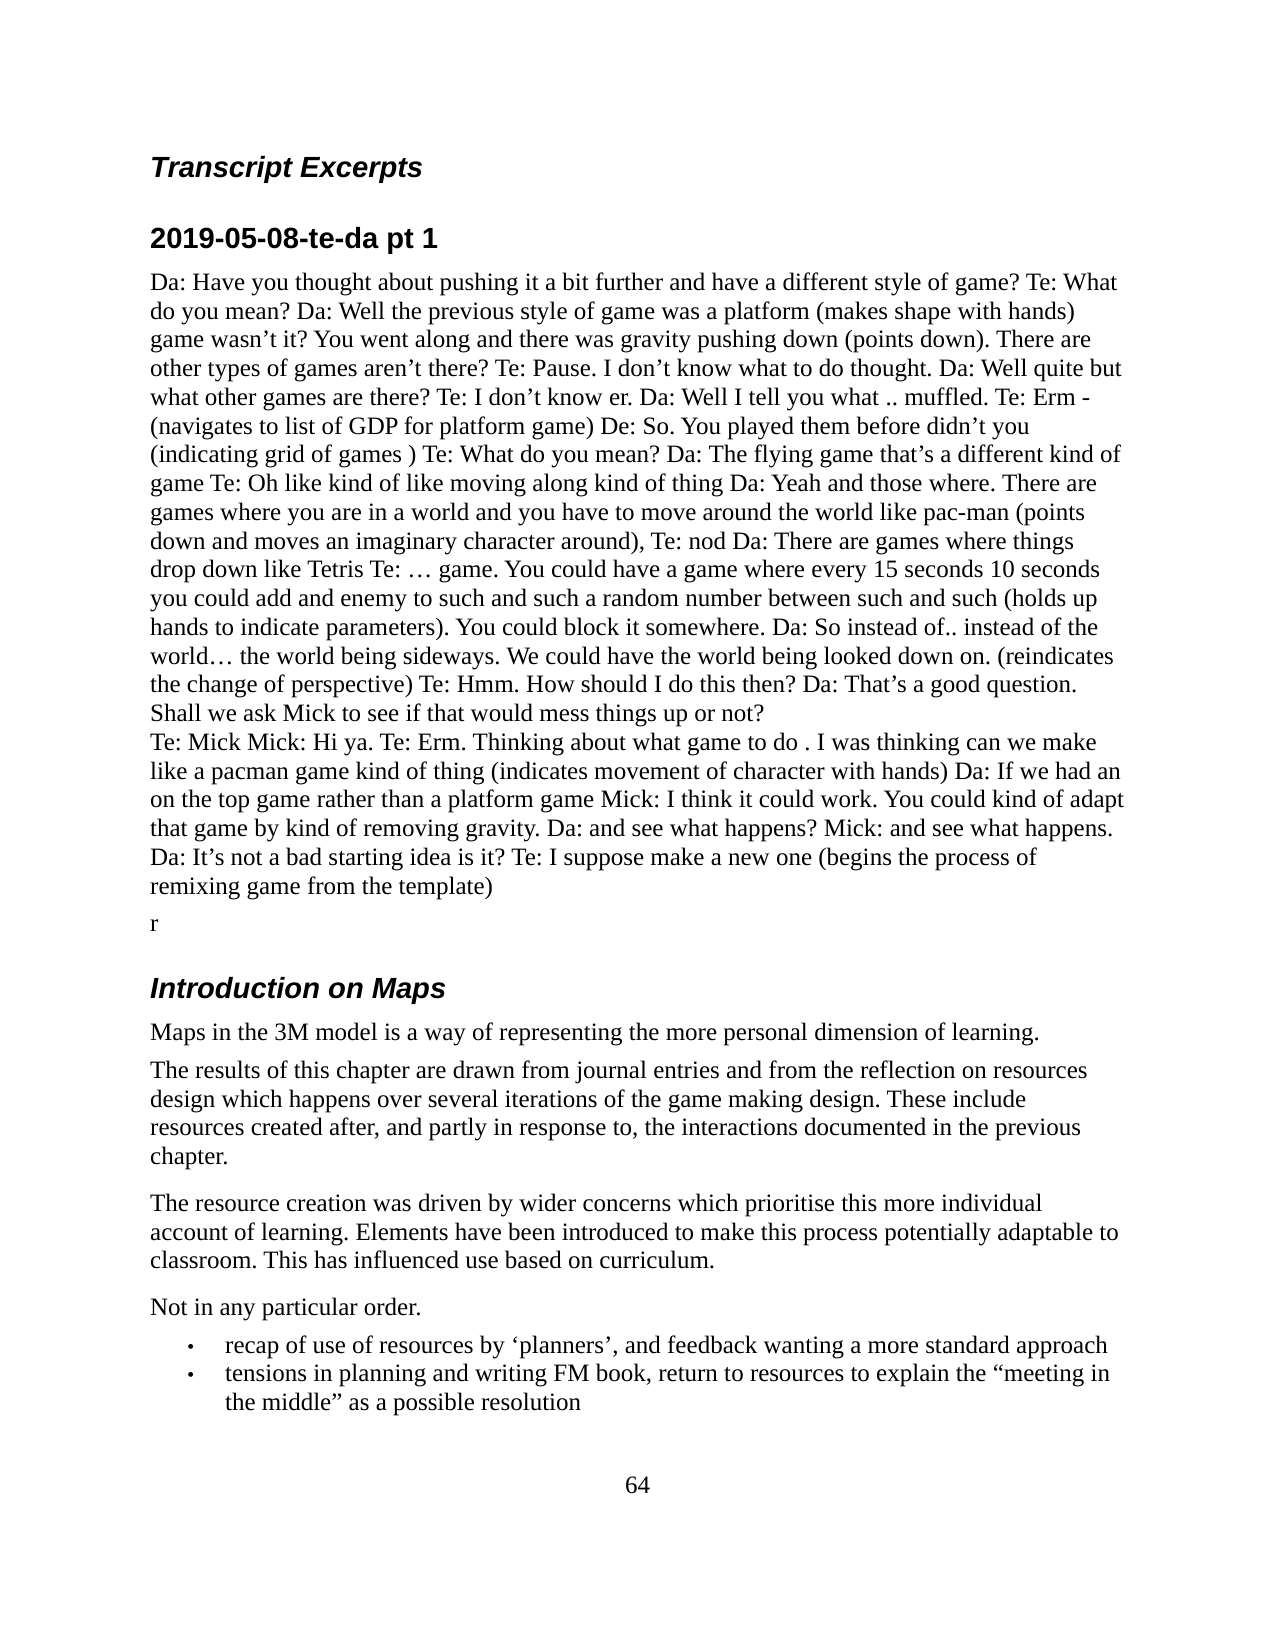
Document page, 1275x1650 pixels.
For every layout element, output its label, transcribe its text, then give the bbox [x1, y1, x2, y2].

text Da: Have you thought about pushing it a bit further and have a different style of game? Te: What do you mean? Da: Well the previous style of game was a platform (makes shape with hands) game wasn’t it? You went along and there was gravity pushing down (points down). There are other types of games aren’t there? Te: Pause. I don’t know what to do thought. Da: Well quite but what other games are there? Te: I don’t know er. Da: Well I tell you what .. muffled. Te: Erm - (navigates to list of GDP for platform game) De: So. You played them before didn’t you (indicating grid of games ) Te: What do you mean? Da: The flying game that’s a different kind of game Te: Oh like kind of like moving along kind of thing Da: Yeah and those where. There are games where you are in a world and you have to move around the world like pac-man (points down and moves an imaginary character around), Te: nod Da: There are games where things drop down like Tetris Te: … game. You could have a game where every 15 seconds 10 seconds you could add and enemy to such and such a random number between such and such (holds up hands to indicate parameters). You could block it somewhere. Da: So instead of.. instead of the world… the world being sideways. We could have the world being looked down on. (reindicates the change of perspective) Te: Hmm. How should I do this then? Da: That’s a good question. Shall we ask Mick to see if that would mess things up or not? Te: Mick Mick: Hi ya. Te: Erm. Thinking about what game to do . I was thinking can we make like a pacman game kind of thing (indicates movement of character with hands) Da: If we had an on the top game rather than a platform game Mick: I think it could work. You could kind of adapt that game by kind of removing gravity. Da: and see what happens? Mick: and see what happens. Da: It’s not a bad starting idea is it? Te: I suppose make a new one (begins the process of remixing game from the template) [150, 267, 1125, 899]
text The resource creation was driven by wider concerns which prioritise this more individual account of learning. Elements have been introduced to make this process potentially adaptable to classroom. This has influenced use based on curriculum. [150, 1188, 1125, 1274]
text The results of this chapter are drawn from journal entries and from the reflection on resources design which happens over several iterations of the game making design. These include resources created after, and partly in response to, the interactions documented in the previous chapter. [150, 1055, 1125, 1170]
list tensions in planning and writing FM book, return to resources to explain the “meeting in the middle” as a possible resolution [187, 1358, 1125, 1416]
list recap of use of resources by ‘planners’, and feedback wanting a more standard approach [187, 1330, 1125, 1358]
subtitle 2019-05-08-te-da pt 1 [150, 221, 1125, 254]
subtitle Introduction on Maps [150, 971, 1125, 1005]
subtitle Transcript Excerpts [150, 150, 1125, 183]
text Not in any particular order. [150, 1292, 1125, 1321]
text Maps in the 3M model is a way of representing the more personal dimension of learning. [150, 1017, 1125, 1046]
text r [150, 908, 1125, 937]
